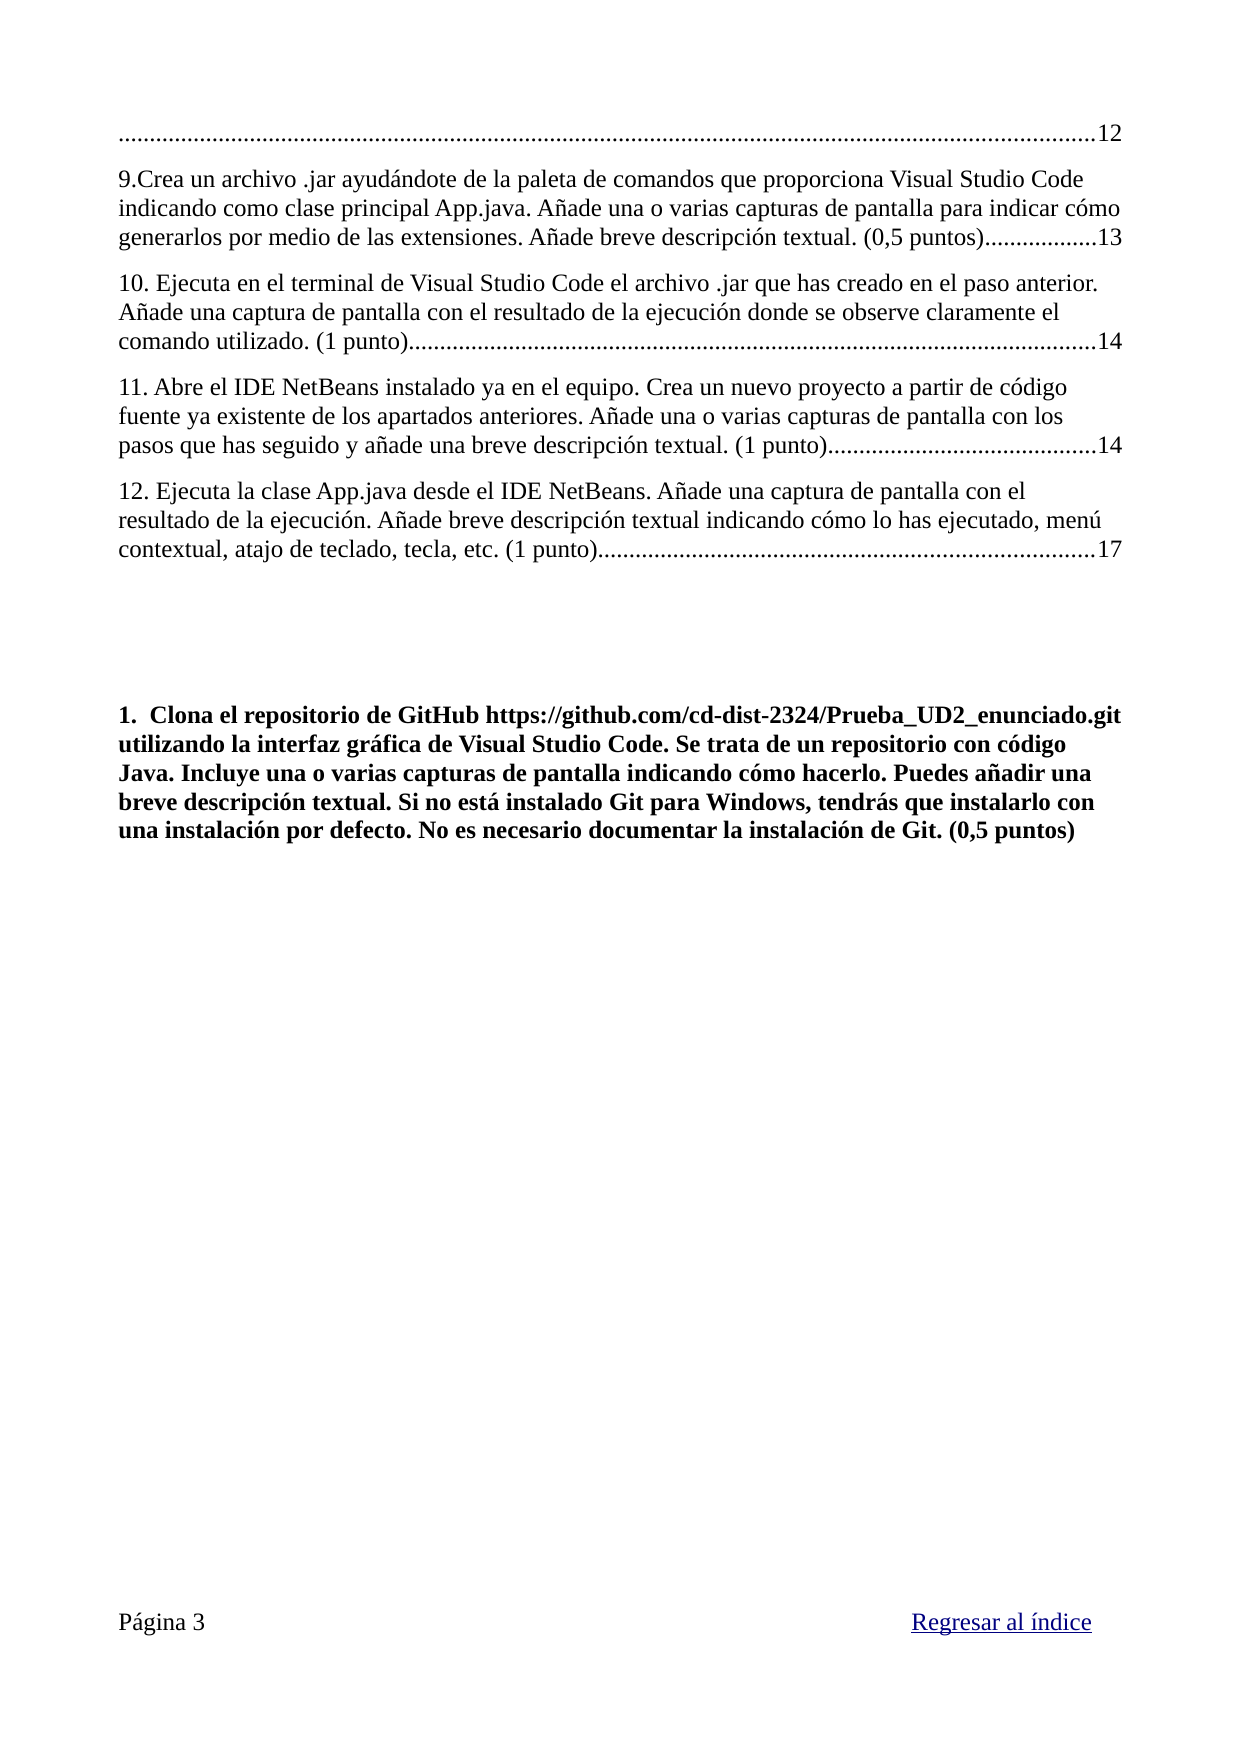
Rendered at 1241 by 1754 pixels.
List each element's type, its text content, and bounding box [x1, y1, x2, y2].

text 12. Ejecuta la clase App.java desde el IDE NetBeans. Añade una captura de pantalla con el resultado de la ejecución. Añade breve descripción textual indicando cómo lo has ejecutado, menú contextual, atajo de teclado, tecla, etc. (1 punto) 17 [118, 476, 1122, 563]
subtitle 1. Clona el repositorio de GitHub https://github.com/cd-dist-2324/Prueba_UD2_enunciado.git utilizando la interfaz gráfica de Visual Studio Code. Se trata de un repositorio con código Java. Incluye una o varias capturas de pantalla indicando cómo hacerlo. Puedes añadir una breve descripción textual. Si no está instalado Git para Windows, tendrás que instalarlo con una instalación por defecto. No es necesario documentar la instalación de Git. (0,5 puntos) [118, 700, 1122, 844]
text 10. Ejecuta en el terminal de Visual Studio Code el archivo .jar que has creado en el paso anterior. Añade una captura de pantalla con el resultado de la ejecución donde se observe claramente el comando utilizado. (1 punto) 14 [118, 268, 1122, 355]
text 9.Crea un archivo .jar ayudándote de la paleta de comandos que proporciona Visual Studio Code indicando como clase principal App.java. Añade una o varias capturas de pantalla para indicar cómo generarlos por medio de las extensiones. Añade breve descripción textual. (0,5 puntos) 13 [118, 164, 1122, 251]
text 12 [118, 118, 1122, 147]
text 11. Abre el IDE NetBeans instalado ya en el equipo. Crea un nuevo proyecto a partir de código fuente ya existente de los apartados anteriores. Añade una o varias capturas de pantalla con los pasos que has seguido y añade una breve descripción textual. (1 punto) 14 [118, 372, 1122, 459]
